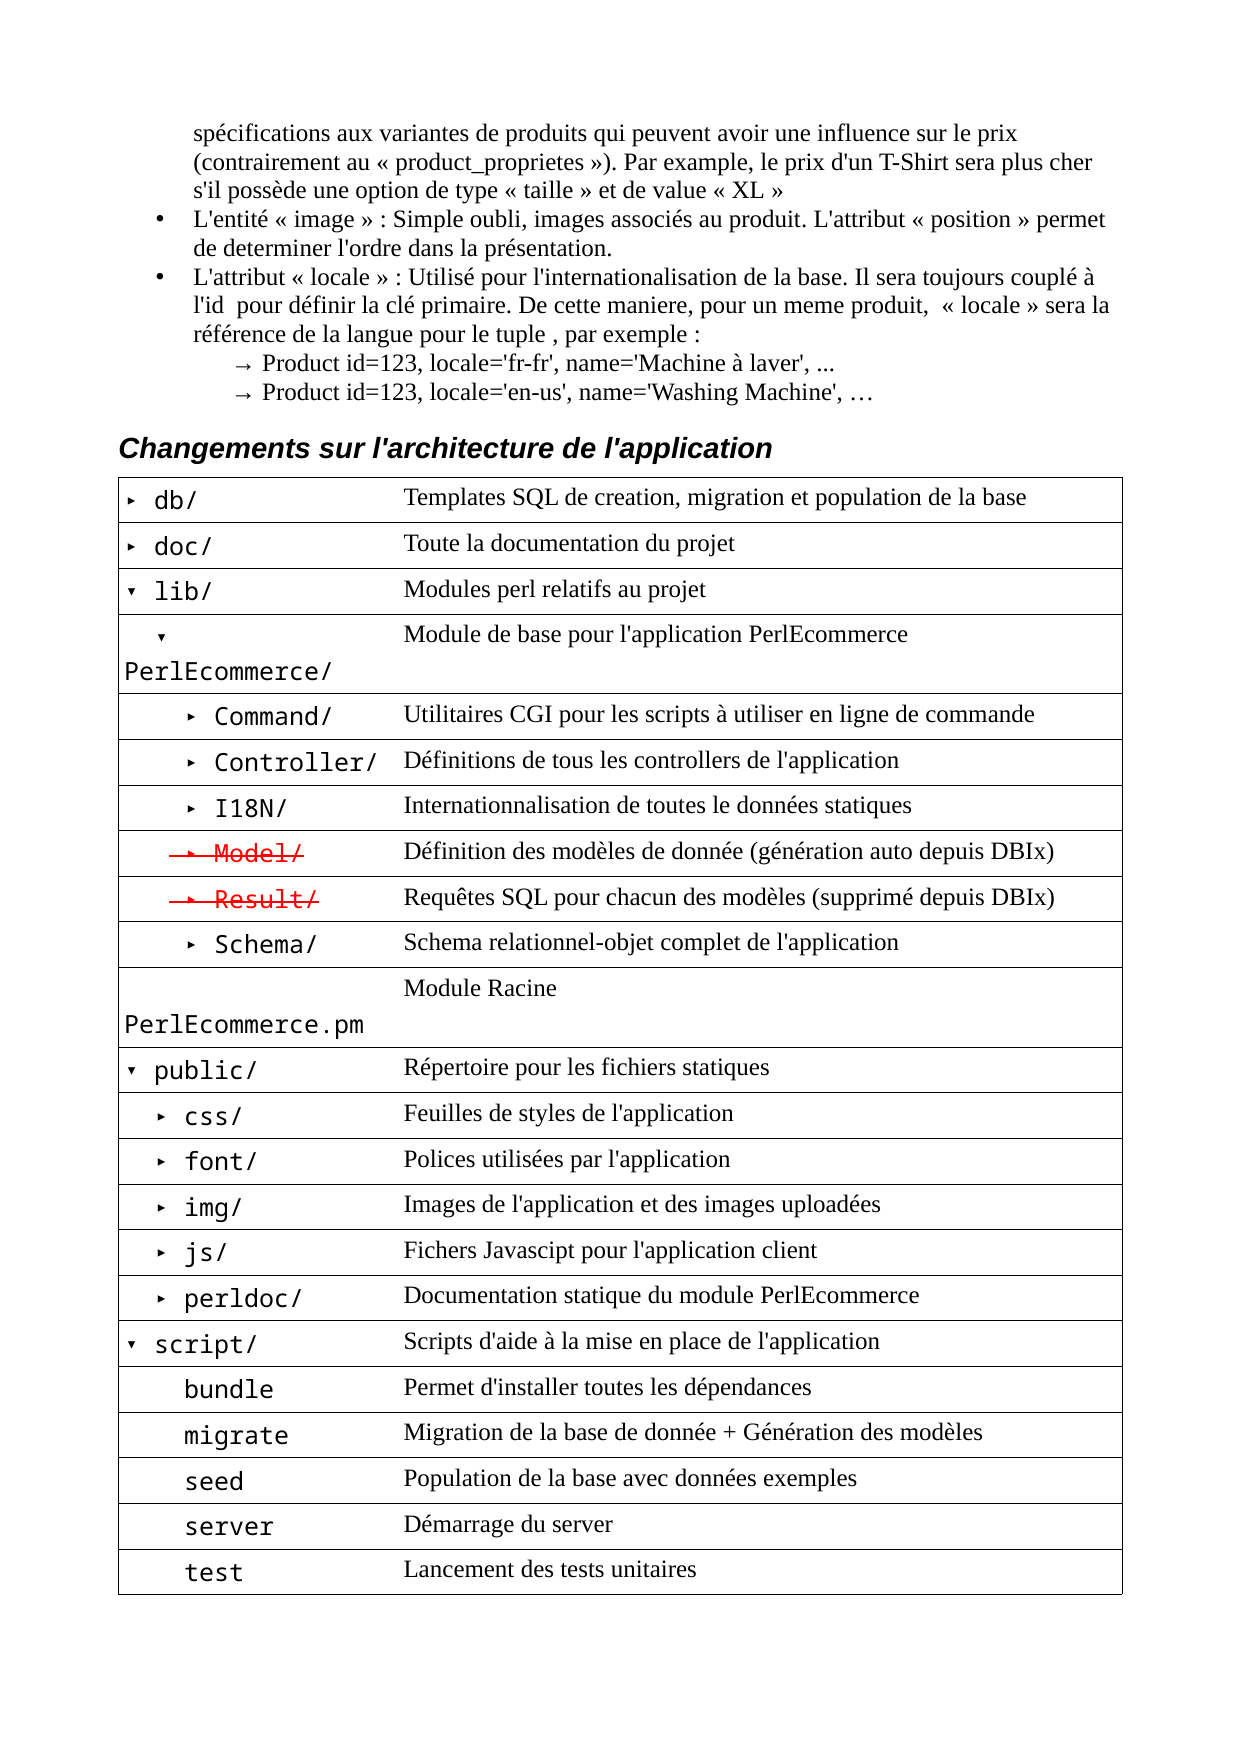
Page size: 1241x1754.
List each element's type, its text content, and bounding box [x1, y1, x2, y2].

table_cell Schema relationnel-objet complet de l'application [398, 922, 1122, 967]
table_cell ▸ font/ [119, 1139, 397, 1183]
table_cell Polices utilisées par l'application [398, 1139, 1122, 1183]
table_cell ▸ css/ [119, 1093, 397, 1138]
table_cell ▸ Command/ [119, 694, 397, 739]
table_header ▸ db/ [119, 478, 397, 522]
table_cell Modules perl relatifs au projet [398, 569, 1122, 613]
table_cell ▾ public/ [119, 1048, 397, 1092]
table_cell Définitions de tous les controllers de l'application [398, 740, 1122, 784]
list spécifications aux variantes de produits qui peuvent avoir une influence sur le prix (contrairement au « product_proprietes »). Par example, le prix d'un T-Shirt sera plus cher s'il possède une option de type « taille » et de value « XL » [156, 118, 1122, 204]
table_cell ▸ perldoc/ [119, 1276, 397, 1320]
table_cell ▸ doc/ [119, 523, 397, 568]
table_cell bundle [119, 1367, 397, 1412]
list → Product id=123, locale='fr-fr', name='Machine à laver', ... → Product id=123, locale='en-us', name='Washing Machine', … [193, 348, 1122, 406]
table_cell Requêtes SQL pour chacun des modèles (supprimé depuis DBIx) [398, 877, 1122, 921]
table_cell ▾ lib/ [119, 569, 397, 613]
table_cell Images de l'application et des images uploadées [398, 1185, 1122, 1229]
table_cell PerlEcommerce.pm [119, 968, 397, 1047]
table_cell migrate [119, 1413, 397, 1457]
subtitle Changements sur l'architecture de l'application [118, 431, 1122, 464]
table_cell Internationnalisation de toutes le données statiques [398, 786, 1122, 830]
table_cell test [119, 1550, 397, 1594]
table_cell Utilitaires CGI pour les scripts à utiliser en ligne de commande [398, 694, 1122, 739]
table_cell ▸ Result/ [119, 877, 397, 921]
list L'entité « image » : Simple oubli, images associés au produit. L'attribut « position » permet de determiner l'ordre dans la présentation. [156, 204, 1122, 262]
table_cell Population de la base avec données exemples [398, 1458, 1122, 1503]
table_cell Répertoire pour les fichiers statiques [398, 1048, 1122, 1092]
table_cell ▾ script/ [119, 1321, 397, 1366]
table_cell Démarrage du server [398, 1504, 1122, 1548]
table_cell Définition des modèles de donnée (génération auto depuis DBIx) [398, 831, 1122, 876]
table_cell Module Racine [398, 968, 1122, 1047]
table_cell Permet d'installer toutes les dépendances [398, 1367, 1122, 1412]
table_header Templates SQL de creation, migration et population de la base [398, 478, 1122, 522]
table_cell Lancement des tests unitaires [398, 1550, 1122, 1594]
table_cell server [119, 1504, 397, 1548]
table_cell ▸ js/ [119, 1230, 397, 1275]
table_cell ▸ img/ [119, 1185, 397, 1229]
table_cell ▸ Controller/ [119, 740, 397, 784]
table_cell Module de base pour l'application PerlEcommerce [398, 615, 1122, 693]
table_cell ▸ Schema/ [119, 922, 397, 967]
table_cell ▸ Model/ [119, 831, 397, 876]
table_cell Scripts d'aide à la mise en place de l'application [398, 1321, 1122, 1366]
table_cell ▸ I18N/ [119, 786, 397, 830]
table_cell Feuilles de styles de l'application [398, 1093, 1122, 1138]
table_cell seed [119, 1458, 397, 1503]
table_cell Documentation statique du module PerlEcommerce [398, 1276, 1122, 1320]
table_cell Toute la documentation du projet [398, 523, 1122, 568]
list L'attribut « locale » : Utilisé pour l'internationalisation de la base. Il sera toujours couplé à l'id pour définir la clé primaire. De cette maniere, pour un meme produit, « locale » sera la référence de la langue pour le tuple , par exemple : [156, 262, 1122, 348]
table_cell Migration de la base de donnée + Génération des modèles [398, 1413, 1122, 1457]
table_cell ▾ PerlEcommerce/ [119, 615, 397, 693]
table_cell Fichers Javascipt pour l'application client [398, 1230, 1122, 1275]
